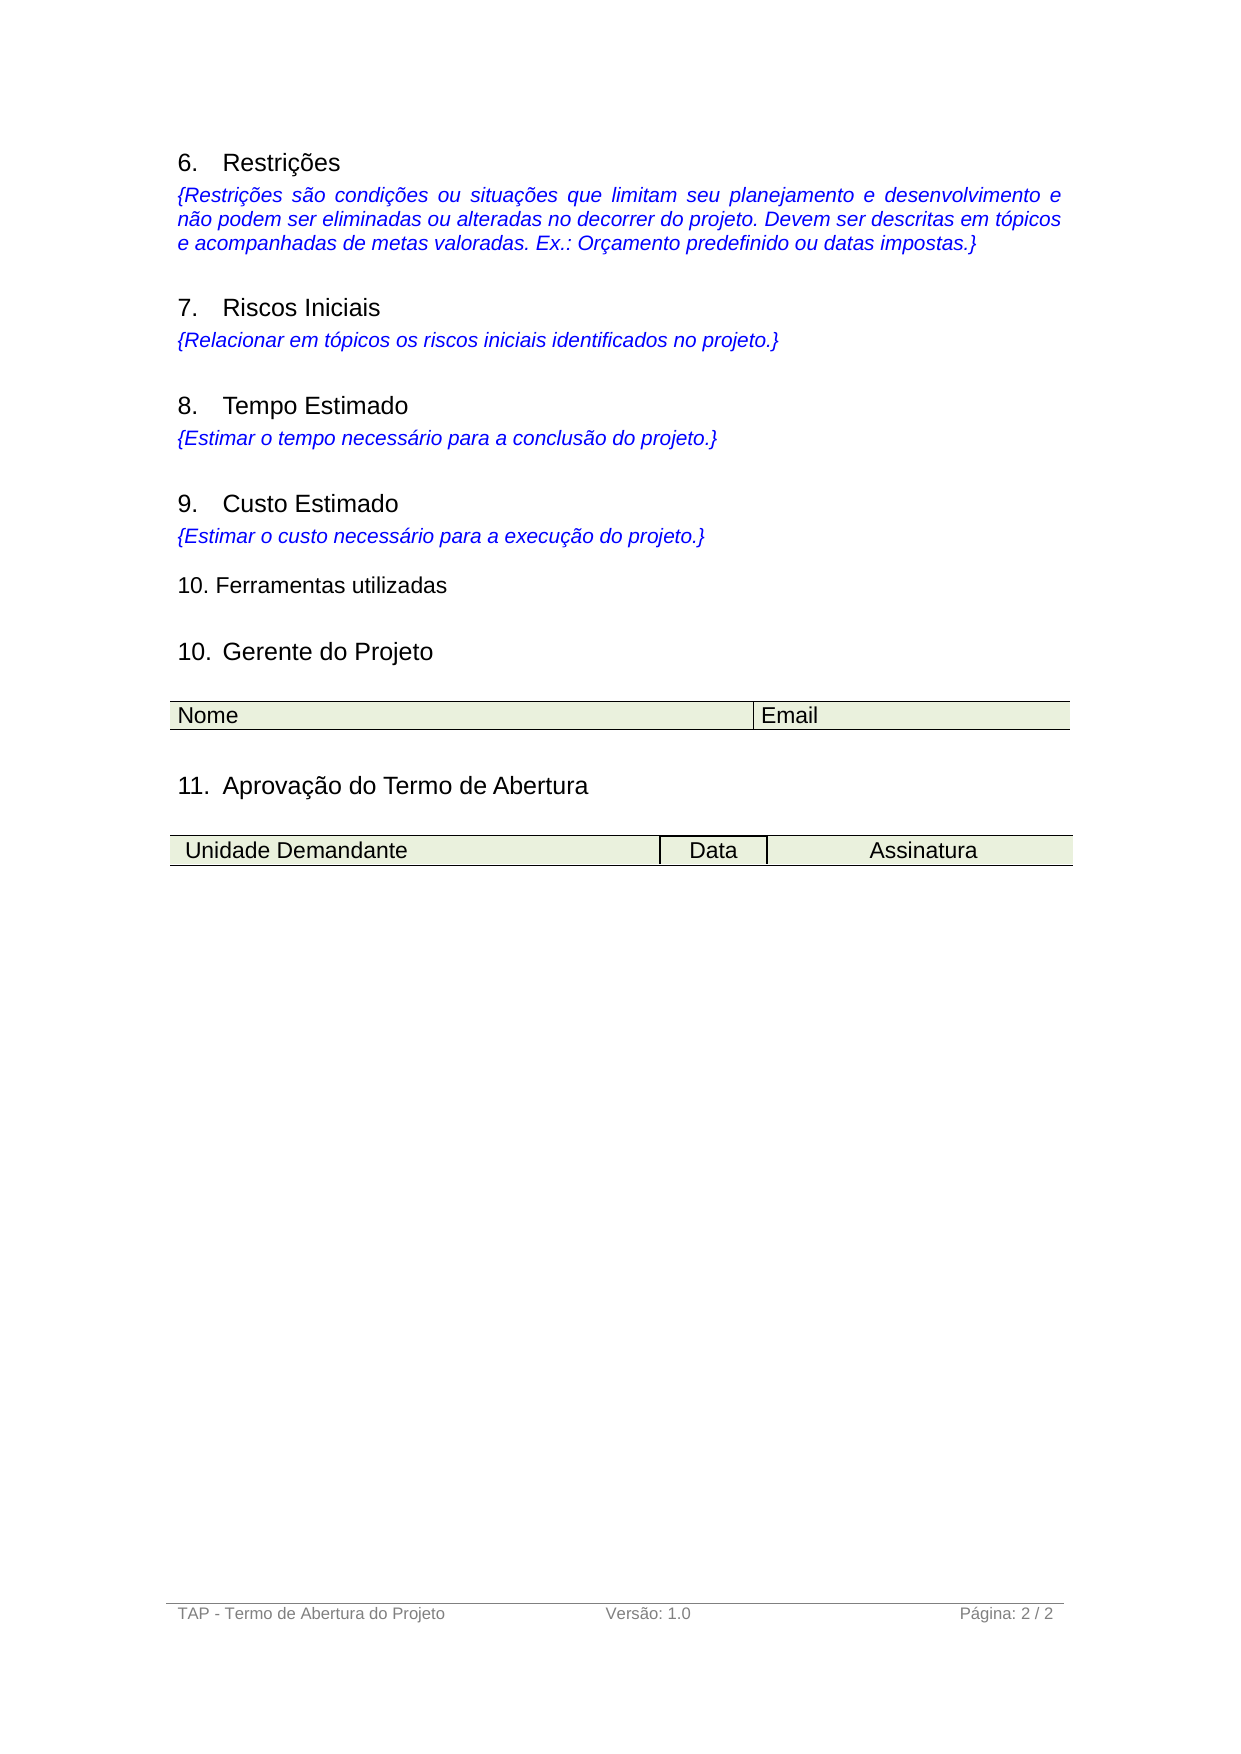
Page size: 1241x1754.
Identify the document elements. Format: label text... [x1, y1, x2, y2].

table_header Unidade Demandante [170, 836, 659, 864]
text 10. Ferramentas utilizadas [177, 572, 1063, 598]
text {Relacionar em tópicos os riscos iniciais identificados no projeto.} [177, 328, 1063, 352]
table_header Nome [170, 702, 753, 729]
subtitle Gerente do Projeto [177, 637, 1065, 666]
subtitle Restrições [177, 148, 1065, 176]
subtitle Custo Estimado [177, 489, 1065, 518]
subtitle Riscos Iniciais [177, 293, 1065, 322]
table_header Data [661, 837, 766, 864]
table_header Email [754, 702, 1070, 729]
text {Estimar o custo necessário para a execução do projeto.} [177, 524, 1063, 548]
subtitle Tempo Estimado [177, 391, 1065, 420]
subtitle Aprovação do Termo de Abertura [177, 771, 1065, 800]
table_header Assinatura [768, 836, 1073, 864]
text {Estimar o tempo necessário para a conclusão do projeto.} [177, 426, 1063, 450]
text {Restrições são condições ou situações que limitam seu planejamento e desenvolvimento e não podem ser eliminadas ou alteradas no decorrer do projeto. Devem ser descritas em tópicos e acompanhadas de metas valoradas. Ex.: Orçamento predefinido ou datas impostas.} [177, 183, 1063, 254]
